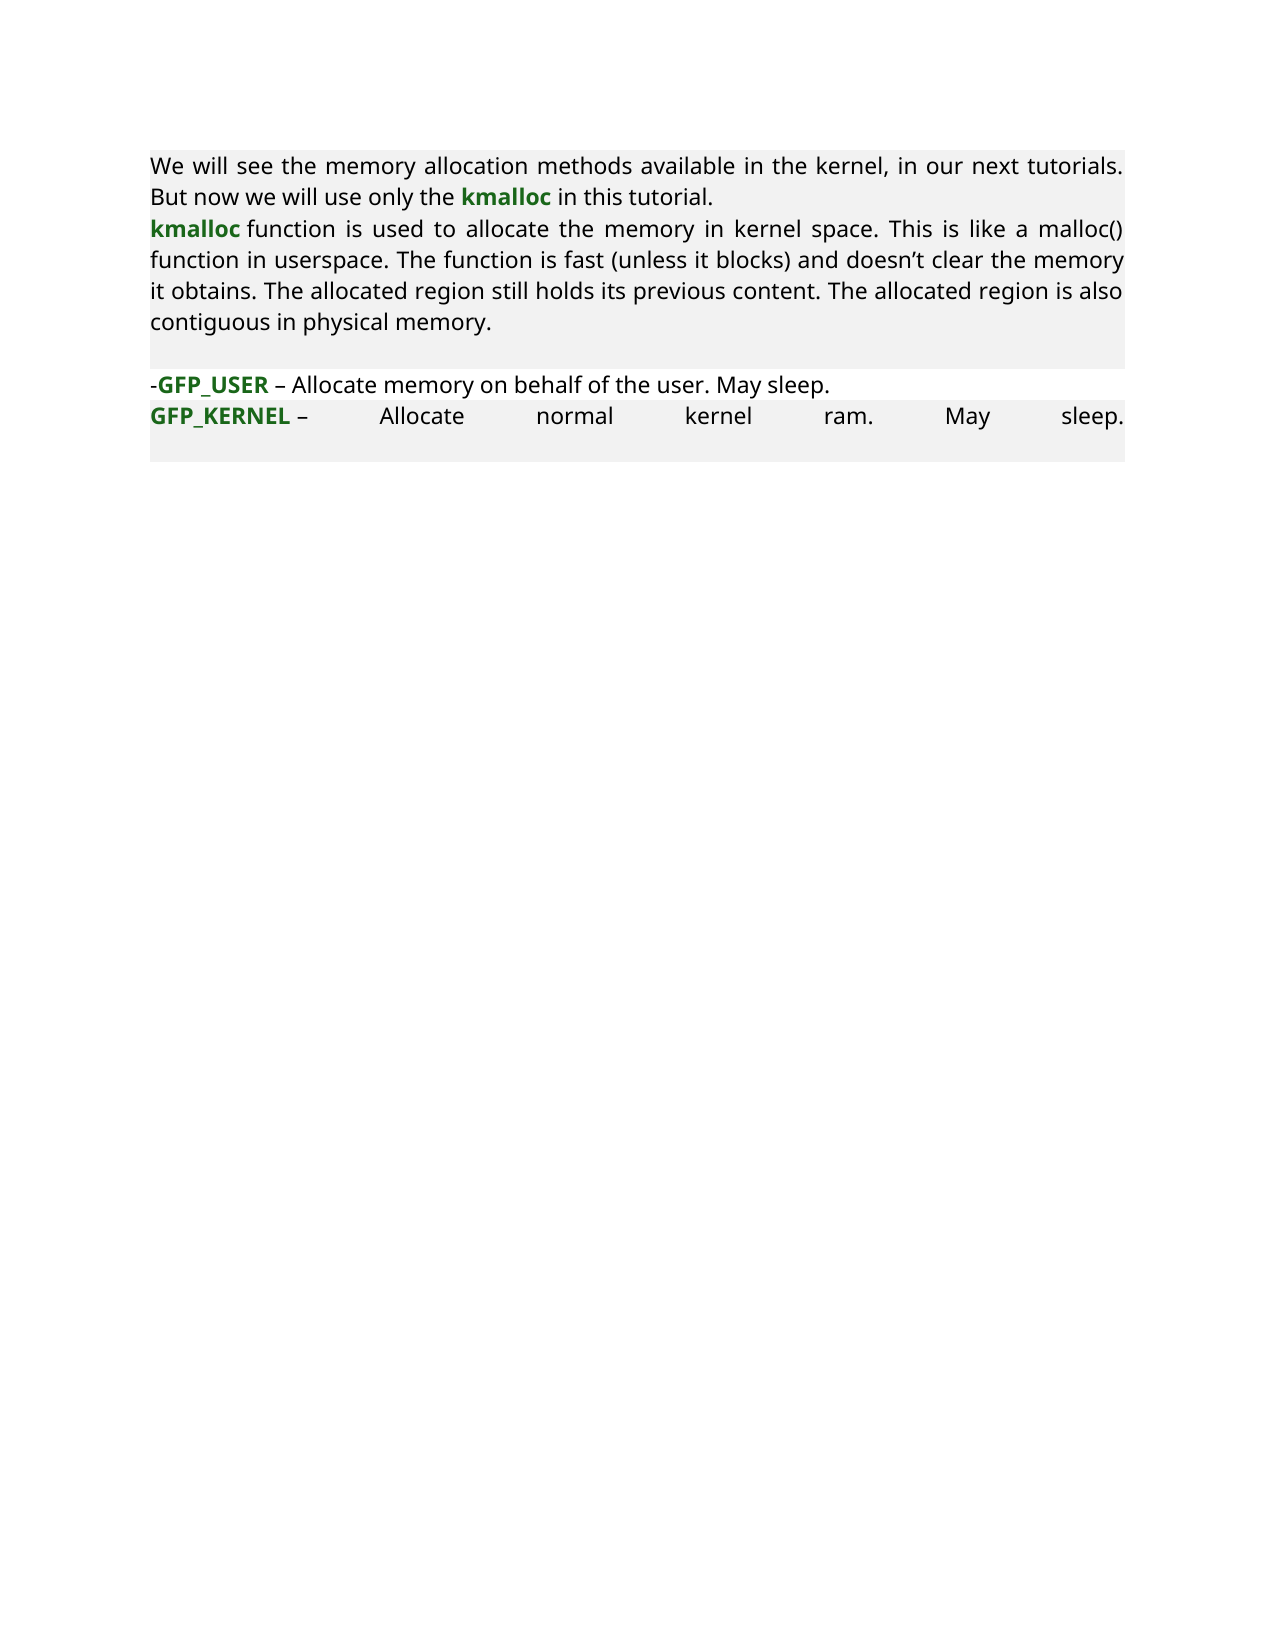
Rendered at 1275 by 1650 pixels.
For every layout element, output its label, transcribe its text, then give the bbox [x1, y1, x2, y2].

text GFP_KERNEL – Allocate normal kernel ram. May sleep. [150, 400, 1125, 462]
text kmalloc function is used to allocate the memory in kernel space. This is like a malloc() function in userspace. The function is fast (unless it blocks) and doesn’t clear the memory it obtains. The allocated region still holds its previous content. The allocated region is also contiguous in physical memory. [150, 212, 1125, 337]
text -GFP_USER – Allocate memory on behalf of the user. May sleep. [150, 369, 1125, 400]
text We will see the memory allocation methods available in the kernel, in our next tutorials. But now we will use only the kmalloc in this tutorial. [150, 150, 1125, 212]
